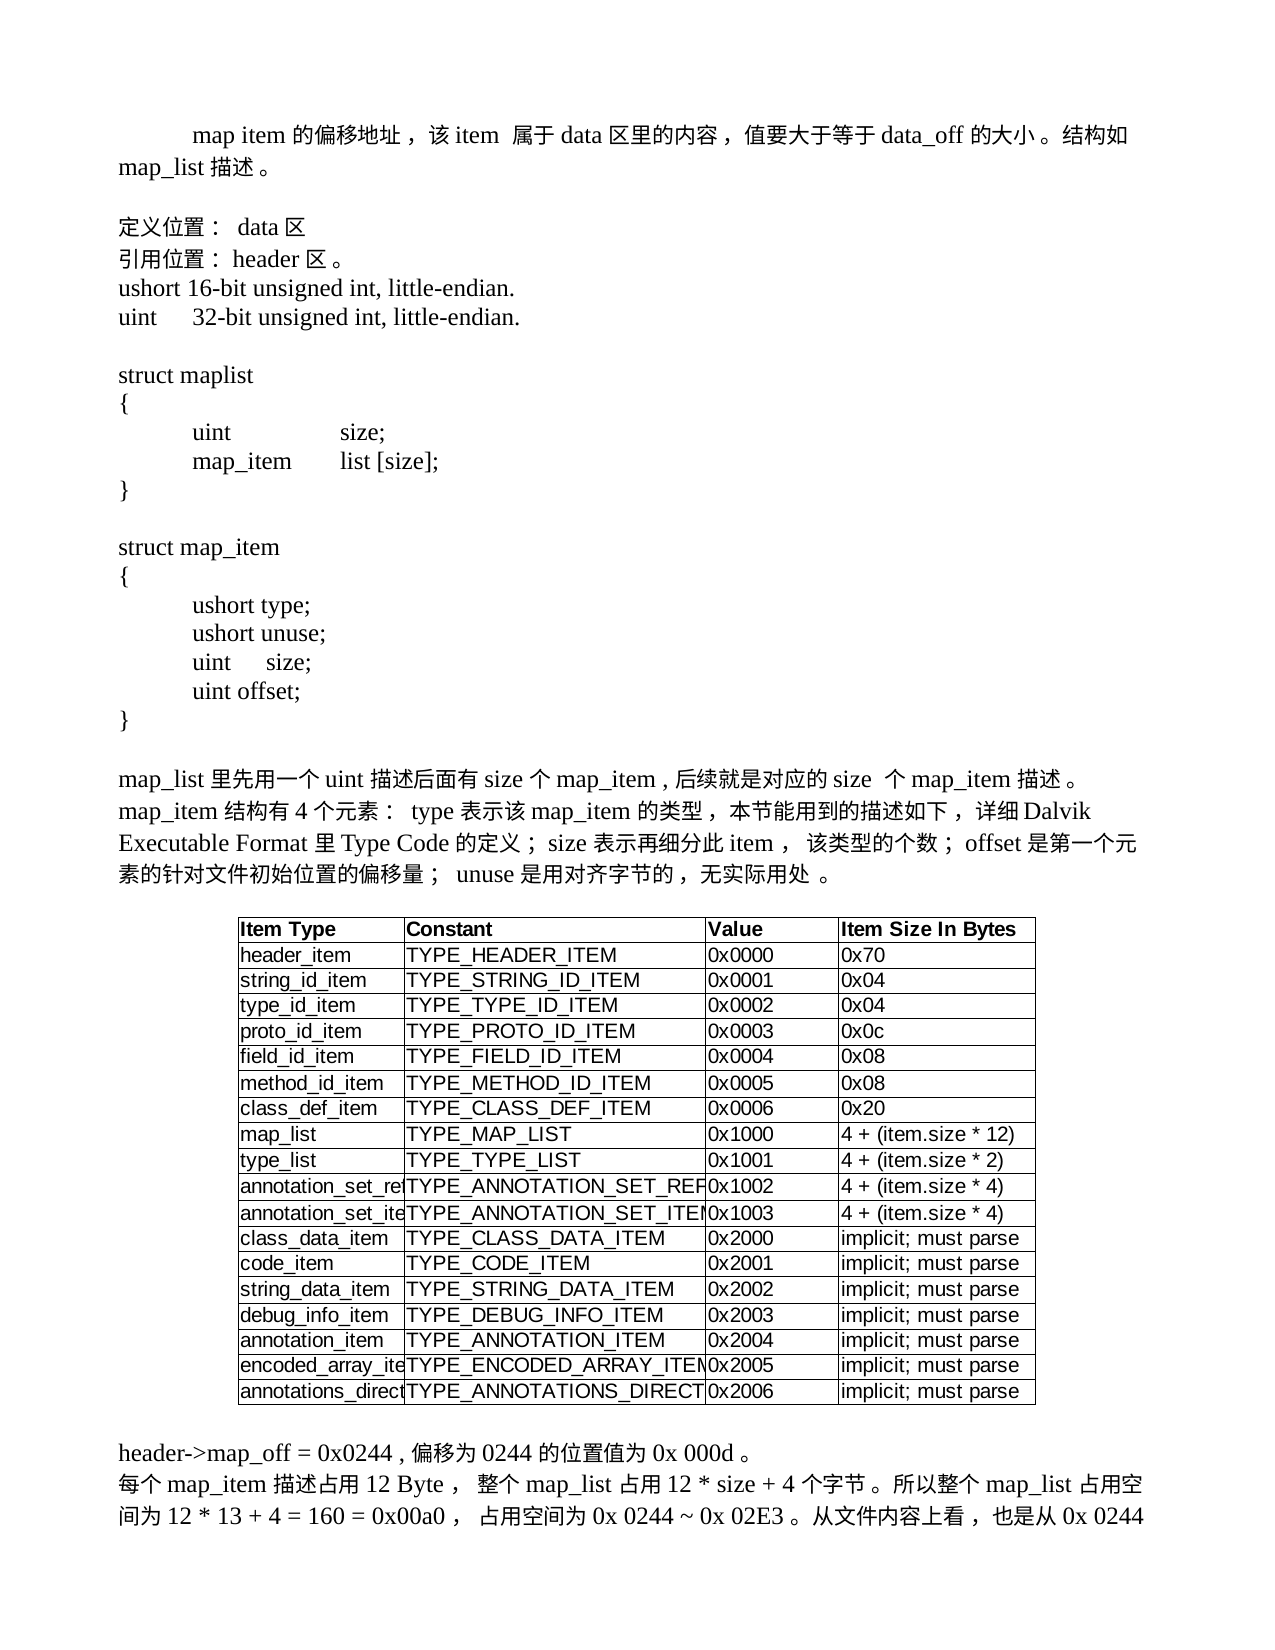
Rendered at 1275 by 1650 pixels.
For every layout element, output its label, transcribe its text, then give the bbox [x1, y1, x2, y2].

text uint size; [118, 417, 1157, 446]
text map_list 里先用一个 uint 描述后面有 size 个 map_item , 后续就是对应的 size 个 map_item 描述 。map_item 结构有 4 个元素 ： type 表示该 map_item 的类型 ，本节能用到的描述如下 ，详细Dalvik Executable Format 里 Type Code 的定义 ；size 表示再细分此 item ， 该类型的个数 ；offset 是第一个元素的针对文件初始位置的偏移量 ； unuse 是用对齐字节的 ，无实际用处 。 [118, 762, 1157, 889]
text ushort unuse; [118, 618, 1157, 647]
text map item 的偏移地址 ，该 item 属于 data 区里的内容 ，值要大于等于 data_off 的大小 。结构如 map_list 描述 。 [118, 118, 1157, 181]
text { [118, 561, 1157, 590]
text header->map_off = 0x0244 , 偏移为 0244 的位置值为 0x 000d 。 [118, 1436, 1157, 1467]
text struct map_item [118, 532, 1157, 561]
text struct maplist [118, 360, 1157, 388]
text uint 32-bit unsigned int, little-endian. [118, 302, 1157, 331]
text map_item list [size]; [118, 446, 1157, 475]
text } [118, 475, 1157, 503]
text } [118, 705, 1157, 733]
text 定义位置 ： data区 [118, 210, 1157, 242]
text ushort type; [118, 590, 1157, 618]
text uint size; [118, 647, 1157, 676]
text uint offset; [118, 676, 1157, 705]
text 每个 map_item 描述占用 12 Byte ， 整个 map_list 占用 12 * size + 4 个字节 。所以整个 map_list 占用空间为 12 * 13 + 4 = 160 = 0x00a0 ， 占用空间为 0x 0244 ~ 0x 02E3 。从文件内容上看 ，也是从 0x 0244 [118, 1467, 1157, 1531]
text 引用位置 ：header 区 。 [118, 242, 1157, 273]
text ushort 16-bit unsigned int, little-endian. [118, 273, 1157, 302]
text { [118, 388, 1157, 417]
